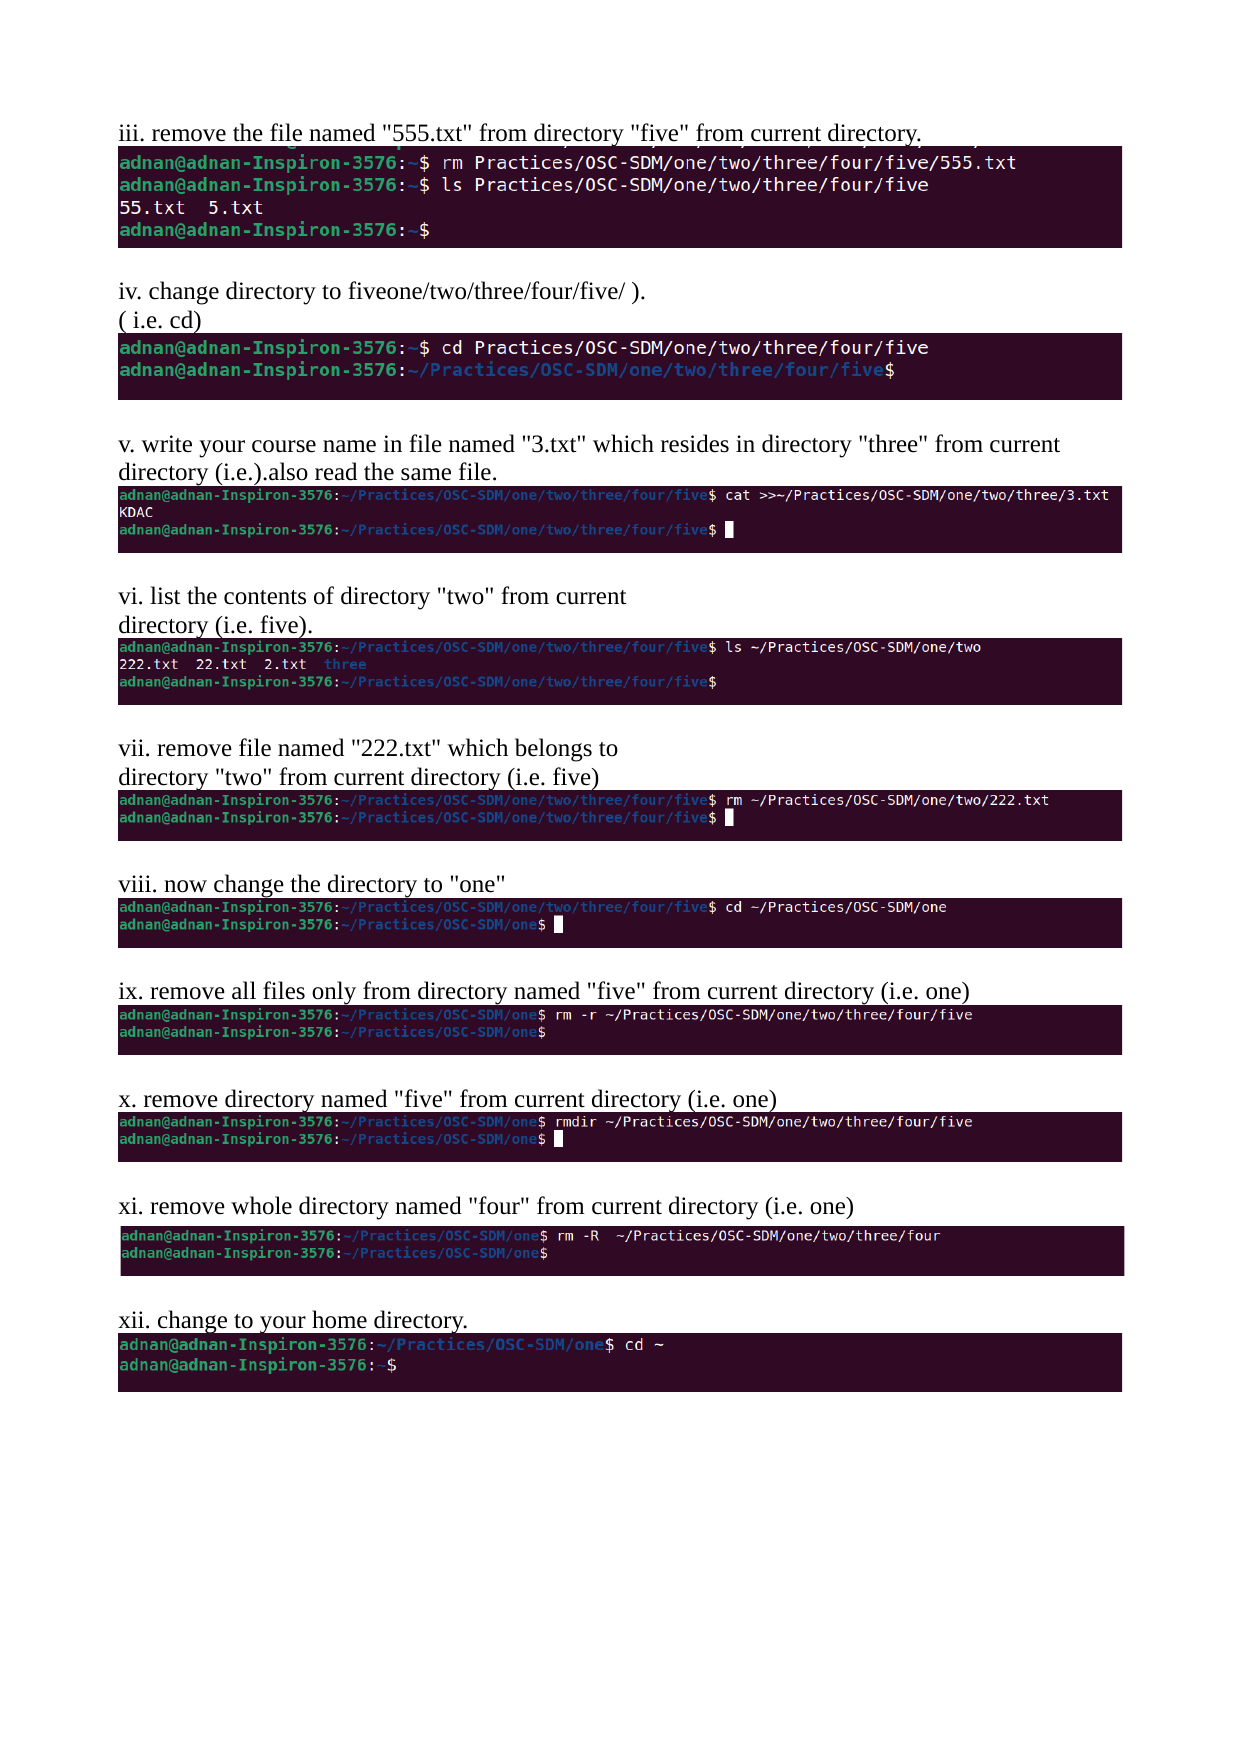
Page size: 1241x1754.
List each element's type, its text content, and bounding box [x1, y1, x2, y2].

text directory (i.e. five). [118, 610, 1122, 638]
text ix. remove all files only from directory named "five" from current directory (i.e. one) [118, 976, 1122, 1005]
text ( i.e. cd) [118, 305, 1122, 333]
picture [118, 1333, 1123, 1392]
picture [118, 638, 1123, 705]
text iv. change directory to fiveone/two/three/four/five/ ). [118, 276, 1122, 305]
picture [118, 1112, 1123, 1162]
text xii. change to your home directory. [118, 1305, 1122, 1333]
picture [118, 333, 1123, 400]
picture [118, 486, 1123, 553]
text iii. remove the file named "555.txt" from directory "five" from current directory. [118, 118, 1122, 146]
text x. remove directory named "five" from current directory (i.e. one) [118, 1084, 1122, 1112]
text xi. remove whole directory named "four" from current directory (i.e. one) [118, 1191, 1122, 1219]
picture [118, 1005, 1123, 1055]
text vi. list the contents of directory "two" from current [118, 581, 1122, 610]
text directory "two" from current directory (i.e. five) [118, 762, 1122, 790]
picture [118, 898, 1123, 948]
picture [120, 1226, 1125, 1276]
text viii. now change the directory to "one" [118, 869, 1122, 898]
text v. write your course name in file named "3.txt" which resides in directory "three" from current directory (i.e.).also read the same file. [118, 429, 1122, 486]
picture [118, 146, 1123, 248]
text vii. remove file named "222.txt" which belongs to [118, 733, 1122, 762]
picture [118, 790, 1123, 841]
